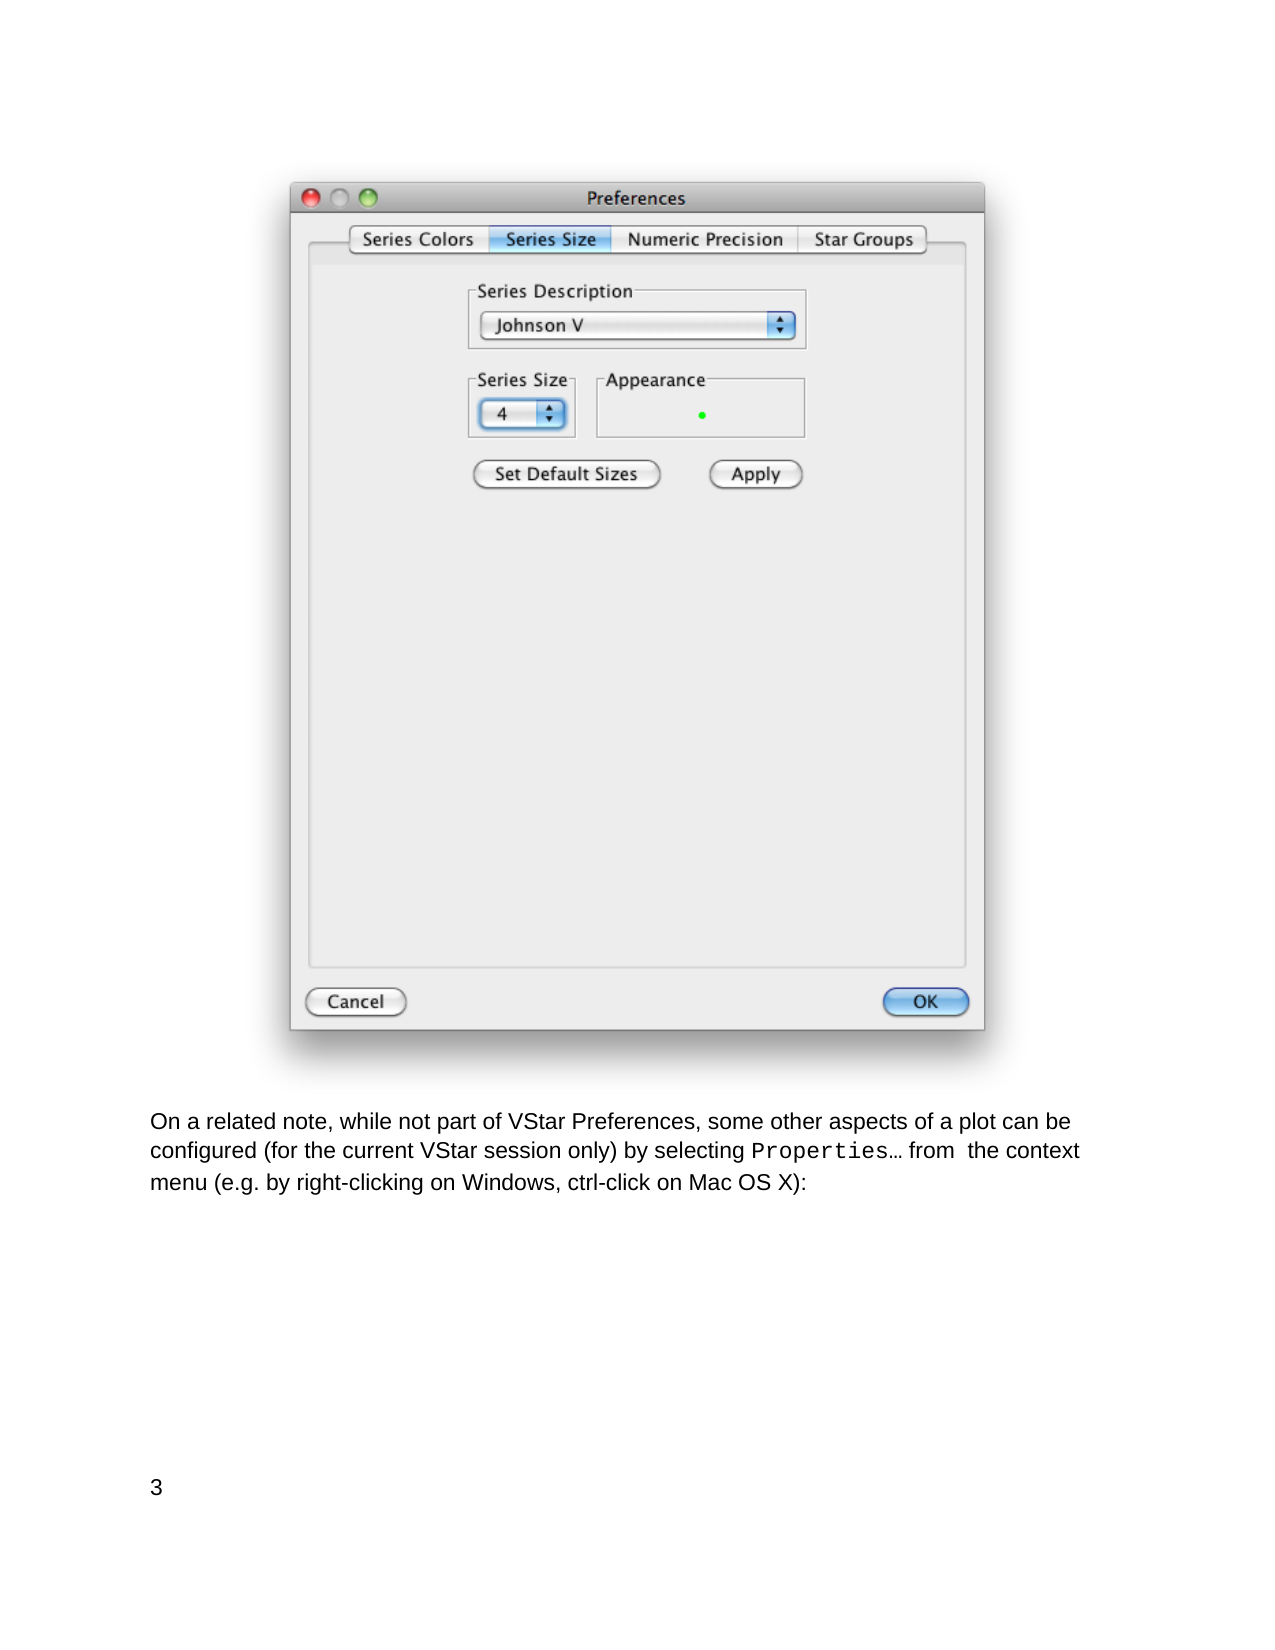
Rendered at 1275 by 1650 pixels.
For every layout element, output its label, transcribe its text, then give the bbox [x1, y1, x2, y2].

picture [236, 150, 1039, 1105]
text On a related note, while not part of VStar Preferences, some other aspects of a plot can be configured (for the current VStar session only) by selecting Properties… from the context menu (e.g. by right-clicking on Windows, ctrl-click on Mac OS X): [150, 1108, 1125, 1195]
